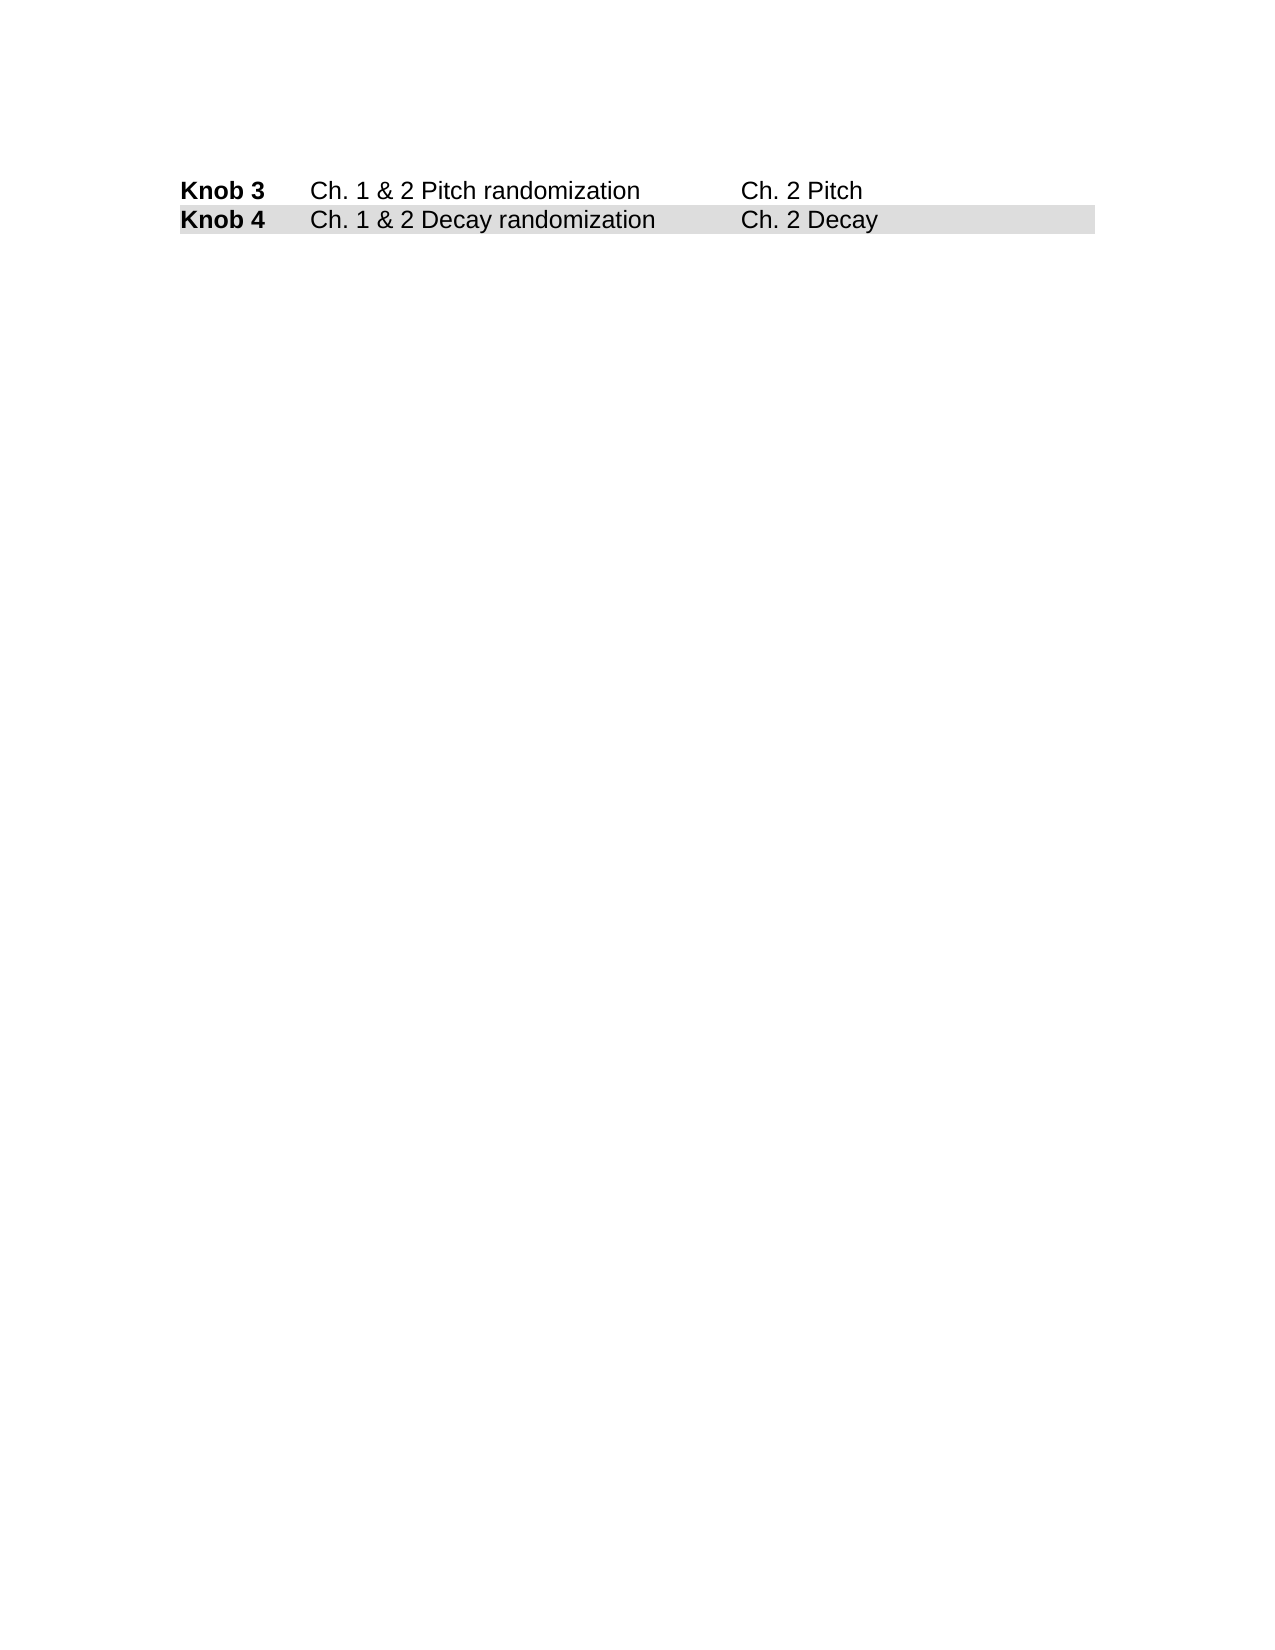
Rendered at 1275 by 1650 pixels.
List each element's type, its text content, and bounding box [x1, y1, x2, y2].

table_cell Ch. 1 & 2 Pitch randomization [310, 176, 741, 205]
table_cell Knob 3 [180, 176, 310, 205]
table_cell Ch. 2 Pitch [741, 176, 1095, 205]
